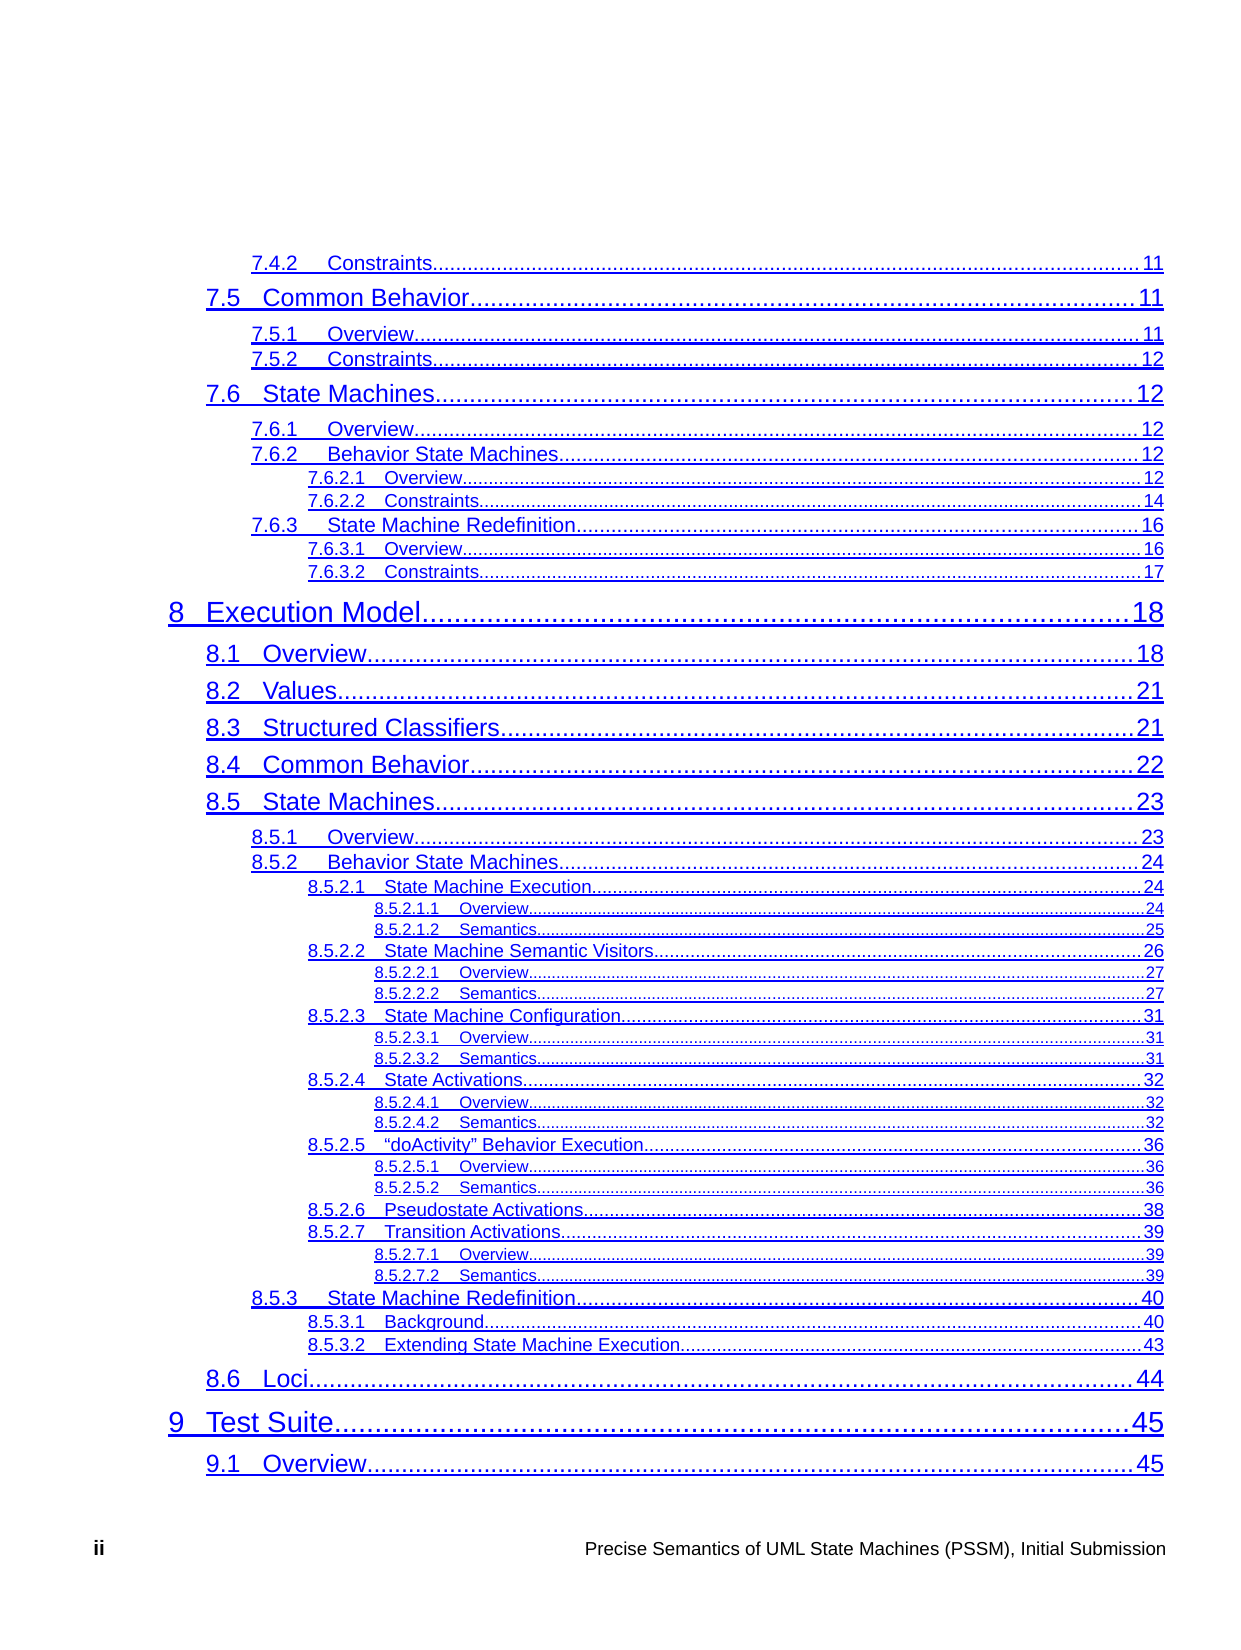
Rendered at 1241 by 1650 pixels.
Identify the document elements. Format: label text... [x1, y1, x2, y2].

text 7.6 State Machines 12 [206, 379, 1164, 404]
text 7.5 Common Behavior 11 [206, 283, 1164, 308]
text 7.6.1 Overview 12 [251, 416, 1164, 438]
text 7.6.2 Behavior State Machines 12 [251, 441, 1164, 463]
text 7.6.3.2 Constraints 17 [308, 559, 1164, 580]
text 8.5.2.4.2 Semantics 32 [374, 1112, 1164, 1130]
text 7.6.2.2 Constraints 14 [308, 489, 1164, 509]
text 9.1 Overview 45 [206, 1449, 1164, 1474]
text 8.5.2.1.2 Semantics 25 [374, 918, 1164, 936]
text 8.5.2.3 State Machine Configuration 31 [308, 1003, 1164, 1023]
text 8.6 Loci 44 [206, 1364, 1164, 1389]
text 8.5.2.7.1 Overview 39 [374, 1243, 1164, 1261]
text 8.5.3 State Machine Redefinition 40 [251, 1284, 1164, 1306]
text 8.5.2.5.1 Overview 36 [374, 1155, 1164, 1174]
text 8.4 Common Behavior 22 [206, 750, 1164, 775]
text 7.6.3.1 Overview 16 [308, 537, 1164, 557]
text 8.5.2.1 State Machine Execution 24 [308, 874, 1164, 894]
text 8.5.2.3.1 Overview 31 [374, 1026, 1164, 1045]
text 7.6.3 State Machine Redefinition 16 [251, 512, 1164, 534]
text 8.5.2 Behavior State Machines 24 [251, 849, 1164, 871]
text 8.5.2.6 Pseudostate Activations 38 [308, 1197, 1164, 1217]
text 7.5.1 Overview 11 [251, 320, 1164, 342]
text 8.5.2.5 “doActivity” Behavior Execution 36 [308, 1132, 1164, 1153]
text 8.5.2.4.1 Overview 32 [374, 1091, 1164, 1109]
text 8.5.2.5.2 Semantics 36 [374, 1176, 1164, 1195]
text 8.5.2.7 Transition Activations 39 [308, 1220, 1164, 1240]
text 8.3 Structured Classifiers 21 [206, 713, 1164, 738]
text 8.5.2.7.2 Semantics 39 [374, 1264, 1164, 1282]
text 8 Execution Model 18 [168, 593, 1164, 624]
text 8.5.1 Overview 23 [251, 824, 1164, 846]
text 8.5.2.2 State Machine Semantic Visitors 26 [308, 939, 1164, 959]
text 8.5.2.4 State Activations 32 [308, 1068, 1164, 1088]
text 7.4.2 Constraints 11 [251, 250, 1164, 272]
text 7.5.2 Constraints 12 [251, 345, 1164, 367]
text 8.5.2.2.1 Overview 27 [374, 962, 1164, 980]
text 8.5.2.2.2 Semantics 27 [374, 982, 1164, 1001]
text 8.5.2.3.2 Semantics 31 [374, 1047, 1164, 1065]
text 8.5.3.1 Background 40 [308, 1309, 1164, 1330]
text 8.5.3.2 Extending State Machine Execution 43 [308, 1332, 1164, 1353]
text 8.5 State Machines 23 [206, 787, 1164, 812]
text 7.6.2.1 Overview 12 [308, 466, 1164, 486]
text 9 Test Suite 45 [168, 1403, 1164, 1434]
text 8.1 Overview 18 [206, 639, 1164, 664]
text 8.5.2.1.1 Overview 24 [374, 897, 1164, 915]
text 8.2 Values 21 [206, 676, 1164, 701]
